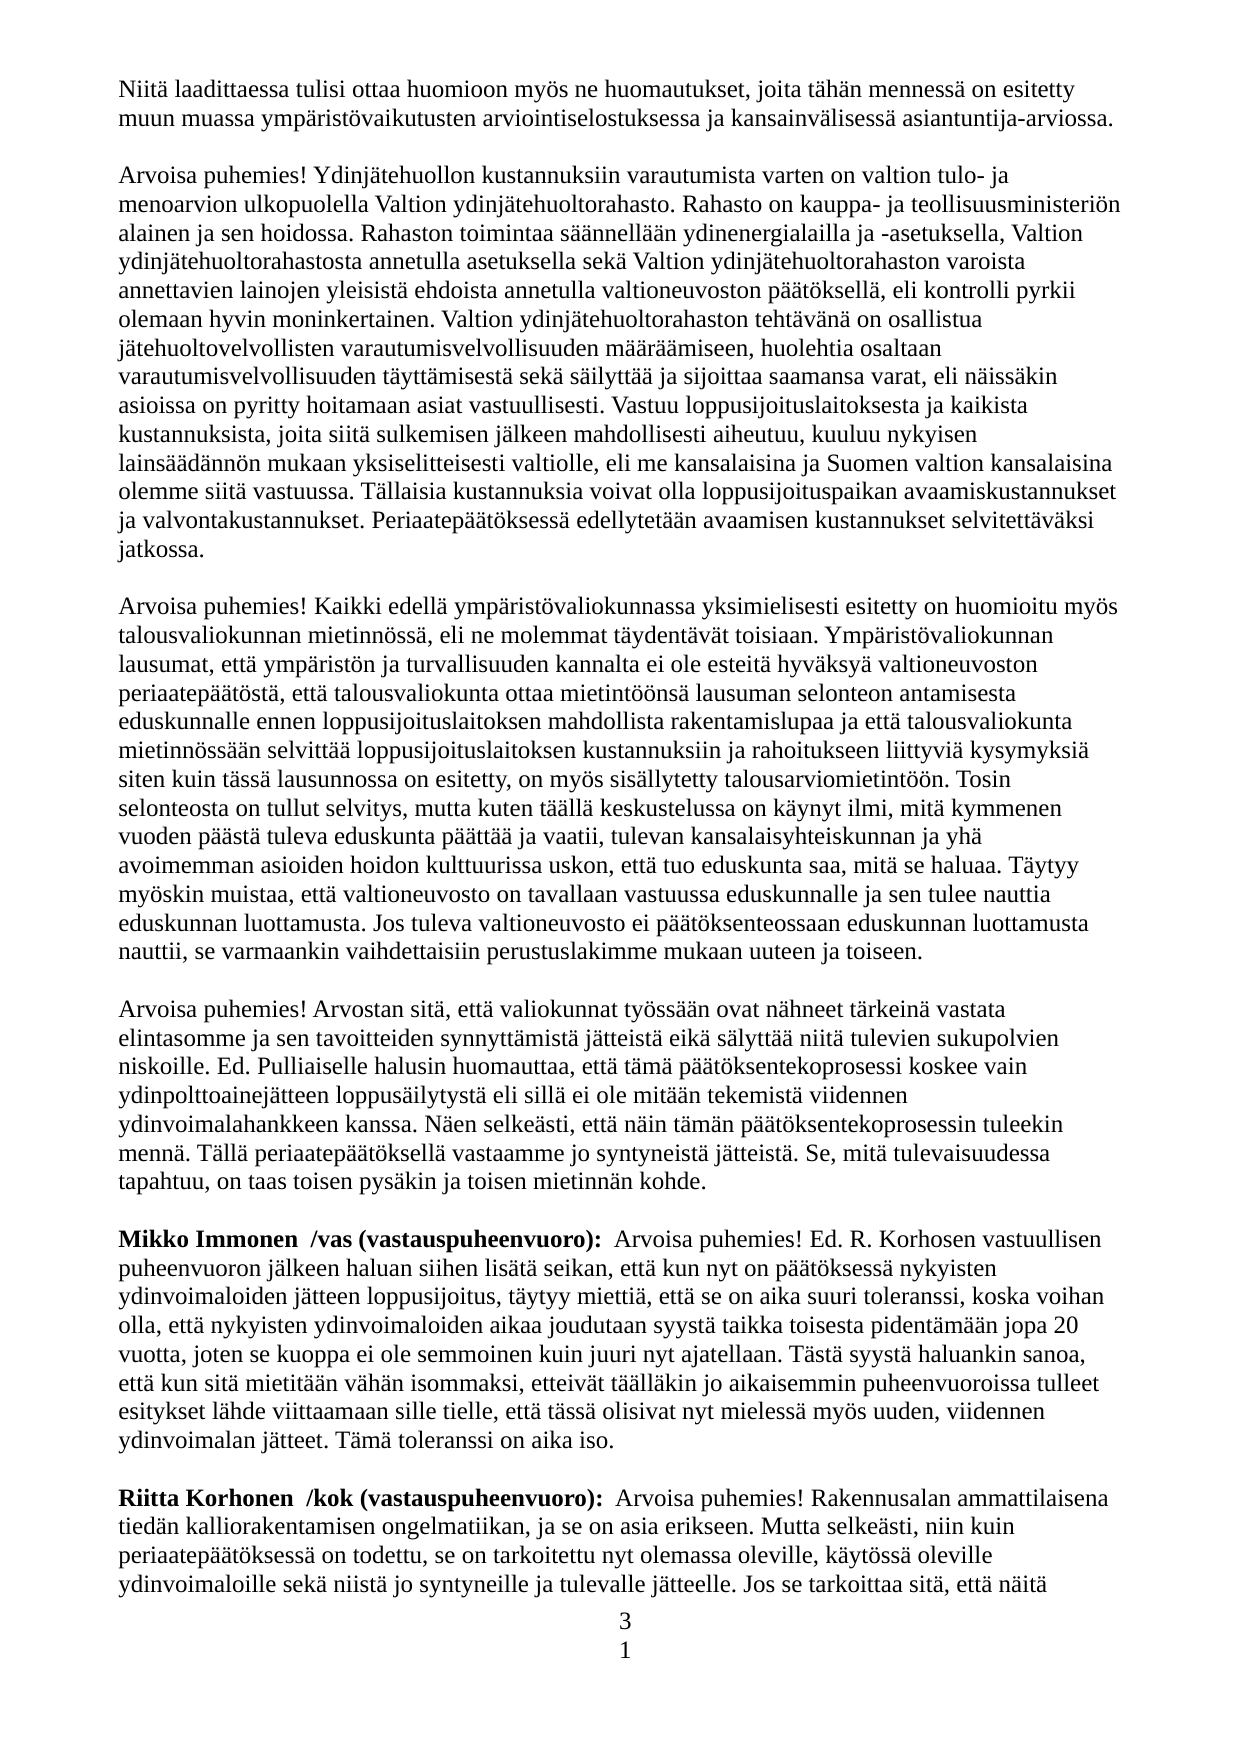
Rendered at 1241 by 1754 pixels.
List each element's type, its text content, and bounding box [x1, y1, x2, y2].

text Arvoisa puhemies! Arvostan sitä, että valiokunnat työssään ovat nähneet tärkeinä vastata elintasomme ja sen tavoitteiden synnyttämistä jätteistä eikä sälyttää niitä tulevien sukupolvien niskoille. Ed. Pulliaiselle halusin huomauttaa, että tämä päätöksentekoprosessi koskee vain ydinpolttoainejätteen loppusäilytystä eli sillä ei ole mitään tekemistä viidennen ydinvoimalahankkeen kanssa. Näen selkeästi, että näin tämän päätöksentekoprosessin tuleekin mennä. Tällä periaatepäätöksellä vastaamme jo syntyneistä jätteistä. Se, mitä tulevaisuudessa tapahtuu, on taas toisen pysäkin ja toisen mietinnän kohde. [118, 994, 1122, 1195]
text Niitä laadittaessa tulisi ottaa huomioon myös ne huomautukset, joita tähän mennessä on esitetty muun muassa ympäristövaikutusten arviointiselostuksessa ja kansainvälisessä asiantuntija-arviossa. [118, 74, 1122, 131]
text Arvoisa puhemies! Ydinjätehuollon kustannuksiin varautumista varten on valtion tulo- ja menoarvion ulkopuolella Valtion ydinjätehuoltorahasto. Rahasto on kauppa- ja teollisuusministeriön alainen ja sen hoidossa. Rahaston toimintaa säännellään ydinenergialailla ja -asetuksella, Valtion ydinjätehuoltorahastosta annetulla asetuksella sekä Valtion ydinjätehuoltorahaston varoista annettavien lainojen yleisistä ehdoista annetulla valtioneuvoston päätöksellä, eli kontrolli pyrkii olemaan hyvin moninkertainen. Valtion ydinjätehuoltorahaston tehtävänä on osallistua jätehuoltovelvollisten varautumisvelvollisuuden määräämiseen, huolehtia osaltaan varautumisvelvollisuuden täyttämisestä sekä säilyttää ja sijoittaa saamansa varat, eli näissäkin asioissa on pyritty hoitamaan asiat vastuullisesti. Vastuu loppusijoituslaitoksesta ja kaikista kustannuksista, joita siitä sulkemisen jälkeen mahdollisesti aiheutuu, kuuluu nykyisen lainsäädännön mukaan yksiselitteisesti valtiolle, eli me kansalaisina ja Suomen valtion kansalaisina olemme siitä vastuussa. Tällaisia kustannuksia voivat olla loppusijoituspaikan avaamiskustannukset ja valvontakustannukset. Periaatepäätöksessä edellytetään avaamisen kustannukset selvitettäväksi jatkossa. [118, 160, 1122, 563]
text Riitta Korhonen /kok (vastauspuheenvuoro): Arvoisa puhemies! Rakennusalan ammattilaisena tiedän kalliorakentamisen ongelmatiikan, ja se on asia erikseen. Mutta selkeästi, niin kuin periaatepäätöksessä on todettu, se on tarkoitettu nyt olemassa oleville, käytössä oleville ydinvoimaloille sekä niistä jo syntyneille ja tulevalle jätteelle. Jos se tarkoittaa sitä, että näitä [118, 1483, 1122, 1598]
text Arvoisa puhemies! Kaikki edellä ympäristövaliokunnassa yksimielisesti esitetty on huomioitu myös talousvaliokunnan mietinnössä, eli ne molemmat täydentävät toisiaan. Ympäristövaliokunnan lausumat, että ympäristön ja turvallisuuden kannalta ei ole esteitä hyväksyä valtioneuvoston periaatepäätöstä, että talousvaliokunta ottaa mietintöönsä lausuman selonteon antamisesta eduskunnalle ennen loppusijoituslaitoksen mahdollista rakentamislupaa ja että talousvaliokunta mietinnössään selvittää loppusijoituslaitoksen kustannuksiin ja rahoitukseen liittyviä kysymyksiä siten kuin tässä lausunnossa on esitetty, on myös sisällytetty talousarviomietintöön. Tosin selonteosta on tullut selvitys, mutta kuten täällä keskustelussa on käynyt ilmi, mitä kymmenen vuoden päästä tuleva eduskunta päättää ja vaatii, tulevan kansalaisyhteiskunnan ja yhä avoimemman asioiden hoidon kulttuurissa uskon, että tuo eduskunta saa, mitä se haluaa. Täytyy myöskin muistaa, että valtioneuvosto on tavallaan vastuussa eduskunnalle ja sen tulee nauttia eduskunnan luottamusta. Jos tuleva valtioneuvosto ei päätöksenteossaan eduskunnan luottamusta nauttii, se varmaankin vaihdettaisiin perustuslakimme mukaan uuteen ja toiseen. [118, 591, 1122, 965]
text Mikko Immonen /vas (vastauspuheenvuoro): Arvoisa puhemies! Ed. R. Korhosen vastuullisen puheenvuoron jälkeen haluan siihen lisätä seikan, että kun nyt on päätöksessä nykyisten ydinvoimaloiden jätteen loppusijoitus, täytyy miettiä, että se on aika suuri toleranssi, koska voihan olla, että nykyisten ydinvoimaloiden aikaa joudutaan syystä taikka toisesta pidentämään jopa 20 vuotta, joten se kuoppa ei ole semmoinen kuin juuri nyt ajatellaan. Tästä syystä haluankin sanoa, että kun sitä mietitään vähän isommaksi, etteivät täälläkin jo aikaisemmin puheenvuoroissa tulleet esitykset lähde viittaamaan sille tielle, että tässä olisivat nyt mielessä myös uuden, viidennen ydinvoimalan jätteet. Tämä toleranssi on aika iso. [118, 1224, 1122, 1454]
